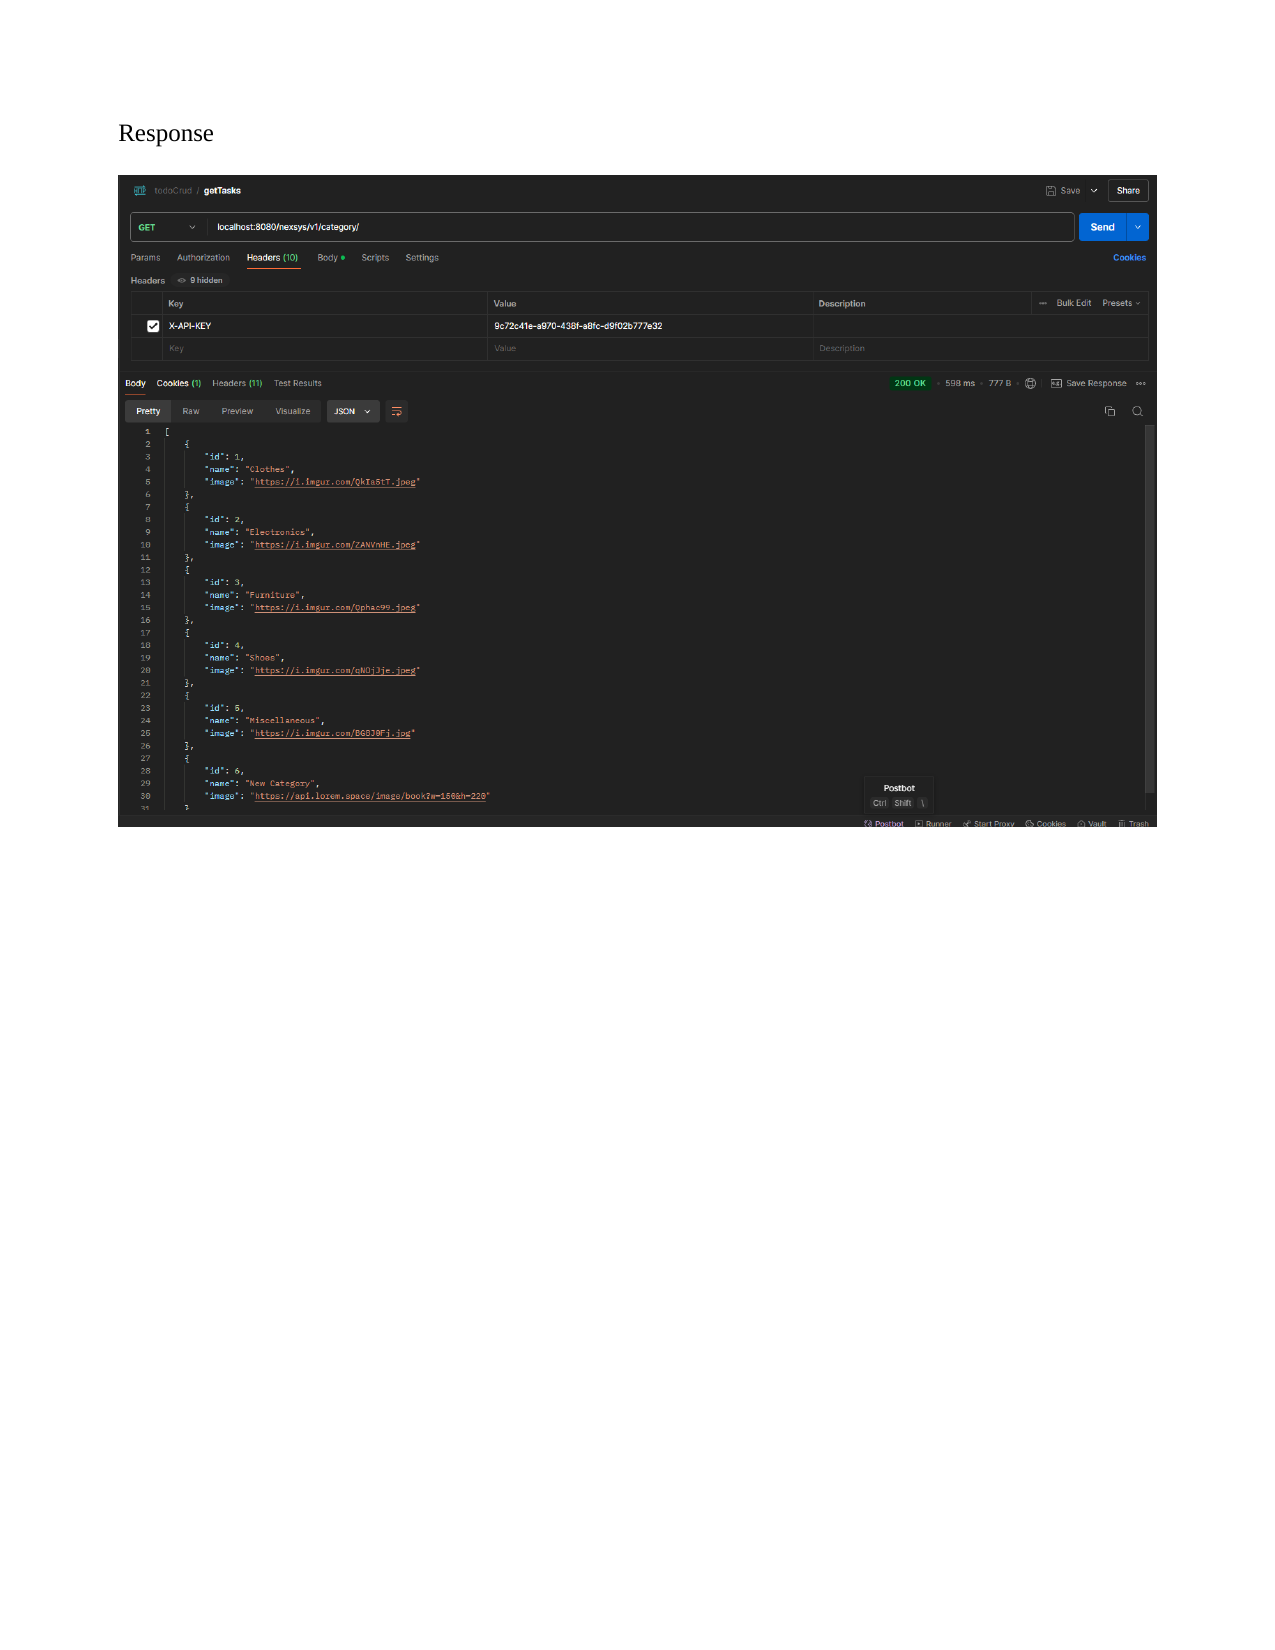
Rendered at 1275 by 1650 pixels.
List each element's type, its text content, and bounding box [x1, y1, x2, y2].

picture [118, 175, 1157, 827]
text Response [118, 118, 1157, 175]
